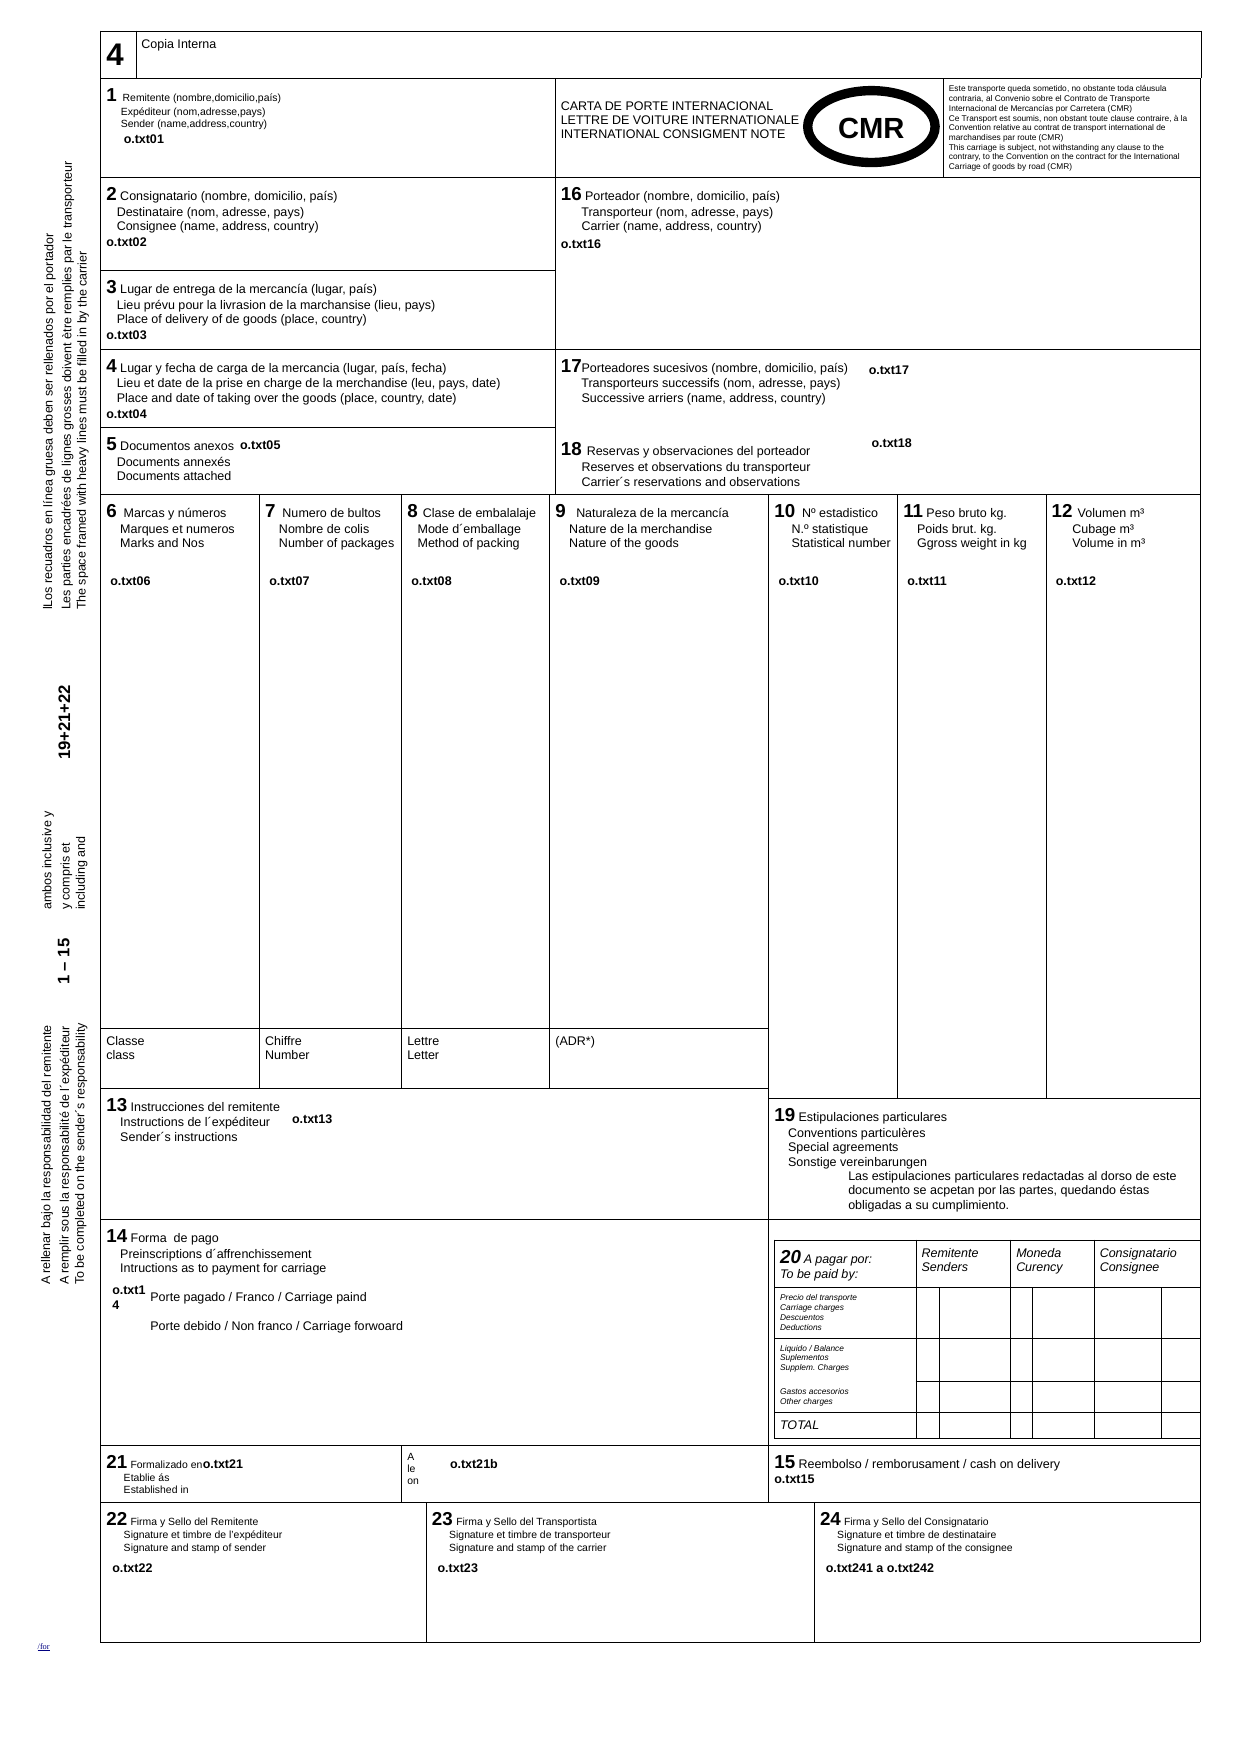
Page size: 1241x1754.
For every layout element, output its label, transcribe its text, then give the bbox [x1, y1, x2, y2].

table_cell TOTAL [775, 1413, 916, 1438]
table_cell 15 Reembolso / remborusament / cash on delivery o.txt15 [769, 1446, 1200, 1502]
table_cell 14 Forma de pago Preinscriptions d´affrenchissement Intructions as to payment for carriage Porte pagado / Franco / Carriage paind Porte debido / Non franco / Carriage forwoard [101, 1220, 768, 1445]
table_cell [1162, 1288, 1200, 1337]
table_header 4 [101, 32, 136, 78]
table_cell 23 Firma y Sello del Transportista Signature et timbre de transporteur Signature and stamp of the carrier [427, 1503, 814, 1642]
table_cell 6 Marcas y números Marques et numeros Marks and Nos [101, 495, 259, 1028]
table_cell [1033, 1339, 1094, 1381]
table_header Copia Interna [137, 32, 1201, 78]
table_cell [1033, 1413, 1094, 1438]
table_cell 16 Porteador (nombre, domicilio, país) Transporteur (nom, adresse, pays) Carrier (name, address, country) o.txt16 [556, 178, 1200, 349]
table_cell Precio del transporte Carriage charges Descuentos Deductions [775, 1288, 916, 1337]
table_cell [1011, 1382, 1032, 1412]
table_cell [1033, 1288, 1094, 1337]
table_cell [1095, 1288, 1161, 1337]
table_cell 7 Numero de bultos Nombre de colis Number of packages [260, 495, 401, 1028]
table_cell [1095, 1382, 1161, 1412]
table_header Este transporte queda sometido, no obstante toda cláusula contraria, al Convenio sobre el Contrato de Transporte Internacional de Mercancías por Carretera (CMR) Ce Transport est soumis, non obstant toute clause contraire, à la Convention relative au contrat de transport international de marchandises par route (CMR) This carriage is subject, not withstanding any clause to the contrary, to the Convention on the contract for the International Carriage of goods by road (CMR) [944, 79, 1200, 177]
table_cell 19 Estipulaciones particulares Conventions particulères Special agreements Sonstige vereinbarungen Las estipulaciones particulares redactadas al dorso de este documento se acpetan por las partes, quedando éstas obligadas a su cumplimiento. [769, 1099, 1200, 1219]
table_cell [1162, 1413, 1200, 1438]
table_header CARTA DE PORTE INTERNACIONAL LETTRE DE VOITURE INTERNATIONALE INTERNATIONAL CONSIGMENT NOTE [556, 79, 943, 177]
table_cell Chiffre Number [260, 1029, 401, 1088]
table_cell 24 Firma y Sello del Consignatario Signature et timbre de destinataire Signature and stamp of the consignee [815, 1503, 1200, 1642]
table_cell 3 Lugar de entrega de la mercancía (lugar, país) Lieu prévu pour la livrasion de la marchansise (lieu, pays) Place of delivery of de goods (place, country) o.txt03 [101, 271, 555, 349]
table_cell [917, 1413, 939, 1438]
table_cell (ADR*) [550, 1029, 768, 1088]
table_cell A le on [402, 1446, 768, 1502]
table_header 1 Remitente (nombre,domicilio,país) Expéditeur (nom,adresse,pays) Sender (name,address,country) o.txt01 [101, 79, 555, 177]
table_cell [1033, 1382, 1094, 1412]
table_cell [1011, 1413, 1032, 1438]
table_cell Lettre Letter [402, 1029, 549, 1088]
table_cell 17Porteadores sucesivos (nombre, domicilio, país) Transporteurs successifs (nom, adresse, pays) Successive arriers (name, address, country) 18 Reservas y observaciones del porteador Reserves et observations du transporteur Carrier´s reservations and observations [556, 350, 1200, 494]
table_cell 9 Naturaleza de la mercancía Nature de la merchandise Nature of the goods [550, 495, 768, 1028]
table_cell [917, 1382, 939, 1412]
table_cell [940, 1382, 1010, 1412]
table_cell 12 Volumen m³ Cubage m³ Volume in m³ [1047, 495, 1200, 1098]
table_cell Liquido / Balance Suplementos Supplem. Charges Gastos accesorios Other charges [775, 1339, 916, 1412]
table_header 20 A pagar por: To be paid by: [775, 1241, 916, 1287]
table_cell [940, 1288, 1010, 1337]
table_cell Classe class [101, 1029, 259, 1088]
table_cell [917, 1339, 939, 1381]
table_cell [1011, 1339, 1032, 1381]
table_cell [769, 1220, 1200, 1445]
table_cell [940, 1339, 1010, 1381]
table_cell [1095, 1339, 1161, 1381]
table_header Remitente Senders [917, 1241, 1010, 1287]
table_cell [917, 1288, 939, 1337]
table_header Moneda Curency [1011, 1241, 1094, 1287]
table_cell 8 Clase de embalalaje Mode d´emballage Method of packing [402, 495, 549, 1028]
table_cell [940, 1413, 1010, 1438]
table_cell 10 Nº estadistico N.º statistique Statistical number [769, 495, 897, 1098]
table_header Consignatario Consignee [1095, 1241, 1200, 1287]
table_cell 21 Formalizado en Etablie ás Established in [101, 1446, 401, 1502]
table_cell [1095, 1413, 1161, 1438]
table_cell 13 Instrucciones del remitente Instructions de l´expéditeur Sender´s instructions [101, 1089, 768, 1219]
table_cell [1162, 1339, 1200, 1381]
table_cell 11 Peso bruto kg. Poids brut. kg. Ggross weight in kg [898, 495, 1046, 1098]
text /for [37, 1642, 1201, 1651]
table_cell 4 Lugar y fecha de carga de la mercancia (lugar, país, fecha) Lieu et date de la prise en charge de la merchandise (leu, pays, date) Place and date of taking over the goods (place, country, date) o.txt04 [101, 350, 555, 427]
table_cell 22 Firma y Sello del Remitente Signature et timbre de l’expéditeur Signature and stamp of sender [101, 1503, 426, 1642]
table_cell 2 Consignatario (nombre, domicilio, país) Destinataire (nom, adresse, pays) Consignee (name, address, country) o.txt02 [101, 178, 555, 270]
table_cell [1162, 1382, 1200, 1412]
table_cell 5 Documentos anexos Documents annexés Documents attached [101, 428, 555, 494]
table_cell [1011, 1288, 1032, 1337]
